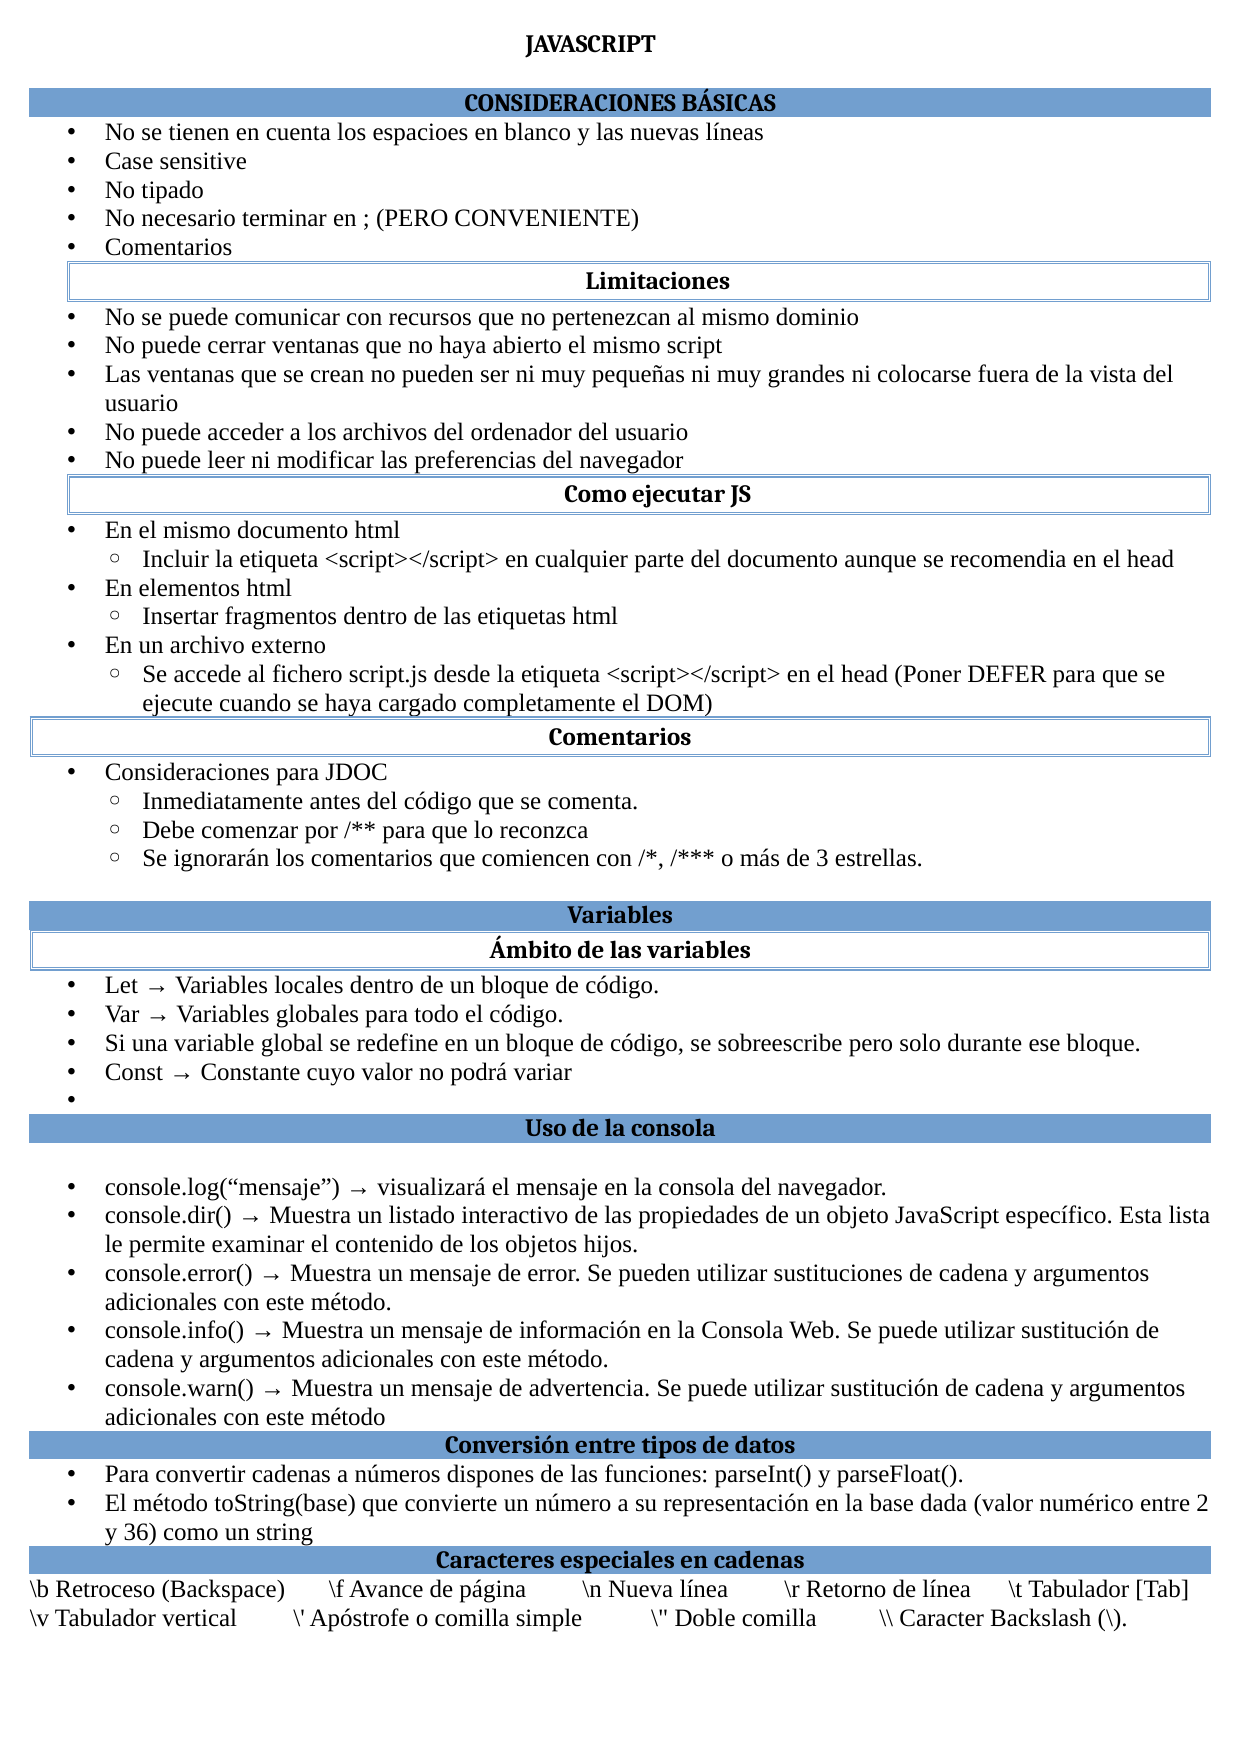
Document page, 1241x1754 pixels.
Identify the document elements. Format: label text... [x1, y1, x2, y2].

list Debe comenzar por /** para que lo reconzca [104, 815, 1211, 843]
list No tipado [67, 175, 1211, 203]
list Insertar fragmentos dentro de las etiquetas html [104, 601, 1211, 630]
list Como ejecutar JS [70, 478, 1208, 512]
list Se accede al fichero script.js desde la etiqueta <script></script> en el head (Poner DEFER para que se ejecute cuando se haya cargado completamente el DOM) [104, 659, 1211, 716]
list En un archivo externo [67, 630, 1211, 659]
text Comentarios [33, 720, 1208, 754]
text Uso de la consola [29, 1114, 1211, 1143]
list No puede cerrar ventanas que no haya abierto el mismo script [67, 331, 1211, 359]
list En el mismo documento html [67, 515, 1211, 544]
list Consideraciones para JDOC [67, 757, 1211, 786]
list No necesario terminar en ; (PERO CONVENIENTE) [67, 203, 1211, 232]
text CONSIDERACIONES BÁSICAS [29, 88, 1211, 117]
list Las ventanas que se crean no pueden ser ni muy pequeñas ni muy grandes ni colocarse fuera de la vista del usuario [67, 359, 1211, 417]
list Case sensitive [67, 146, 1211, 175]
list console.log(“mensaje”) → visualizará el mensaje en la consola del navegador. [67, 1172, 1211, 1201]
list No puede acceder a los archivos del ordenador del usuario [67, 417, 1211, 446]
list Incluir la etiqueta <script></script> en cualquier parte del documento aunque se recomendia en el head [104, 544, 1211, 573]
list No puede leer ni modificar las preferencias del navegador [67, 446, 1211, 474]
list No se puede comunicar con recursos que no pertenezcan al mismo dominio [67, 302, 1211, 331]
text Conversión entre tipos de datos [29, 1431, 1211, 1459]
list console.info() → Muestra un mensaje de información en la Consola Web. Se puede utilizar sustitución de cadena y argumentos adicionales con este método. [67, 1316, 1211, 1373]
list console.dir() → Muestra un listado interactivo de las propiedades de un objeto JavaScript específico. Esta lista le permite examinar el contenido de los objetos hijos. [67, 1201, 1211, 1258]
list Si una variable global se redefine en un bloque de código, se sobreescribe pero solo durante ese bloque. [67, 1028, 1211, 1057]
list Inmediatamente antes del código que se comenta. [104, 786, 1211, 815]
list Var → Variables globales para todo el código. [67, 999, 1211, 1028]
text Variables [29, 901, 1211, 930]
list Let → Variables locales dentro de un bloque de código. [67, 971, 1211, 999]
list Const → Constante cuyo valor no podrá variar [67, 1057, 1211, 1086]
list console.error() → Muestra un mensaje de error. Se pueden utilizar sustituciones de cadena y argumentos adicionales con este método. [67, 1258, 1211, 1316]
list Para convertir cadenas a números dispones de las funciones: parseInt() y parseFloat(). [67, 1459, 1211, 1488]
text \b Retroceso (Backspace) \f Avance de página \n Nueva línea \r Retorno de línea \t Tabulador [Tab] \v Tabulador vertical \' Apóstrofe o comilla simple \" Doble comilla \\ Caracter Backslash (\). [29, 1574, 1211, 1632]
list Se ignorarán los comentarios que comiencen con /*, /*** o más de 3 estrellas. [104, 843, 1211, 872]
list console.warn() → Muestra un mensaje de advertencia. Se puede utilizar sustitución de cadena y argumentos adicionales con este método [67, 1373, 1211, 1431]
text Ámbito de las variables [33, 933, 1208, 967]
text Caracteres especiales en cadenas [29, 1546, 1211, 1574]
list No se tienen en cuenta los espacioes en blanco y las nuevas líneas [67, 117, 1211, 146]
list El método toString(base) que convierte un número a su representación en la base dada (valor numérico entre 2 y 36) como un string [67, 1488, 1211, 1546]
list En elementos html [67, 573, 1211, 601]
list Comentarios [67, 232, 1211, 261]
